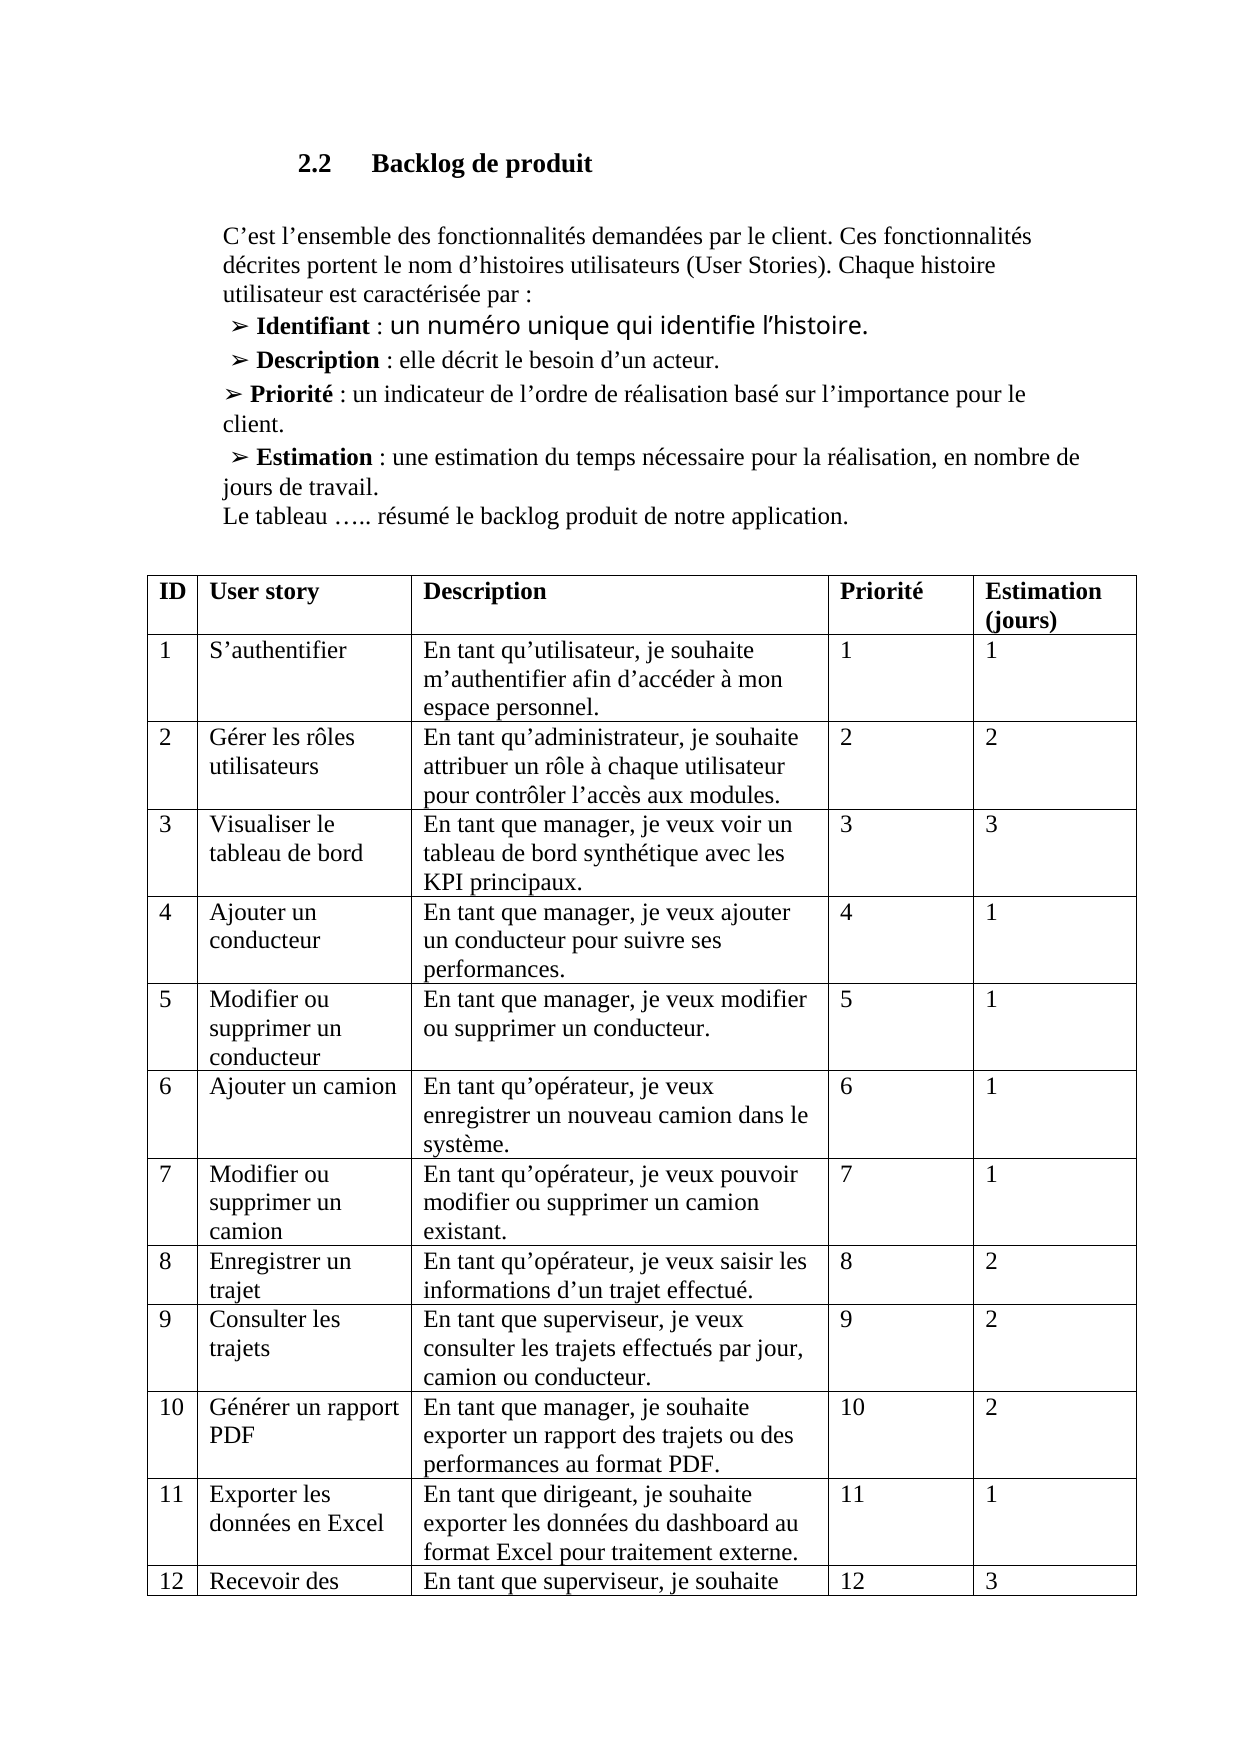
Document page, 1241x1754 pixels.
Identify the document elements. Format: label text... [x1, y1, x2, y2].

table_cell 1 [974, 897, 1136, 983]
table_cell 9 [148, 1305, 197, 1391]
table_cell 8 [829, 1246, 973, 1303]
table_cell En tant que manager, je souhaite exporter un rapport des trajets ou des performances au format PDF. [412, 1392, 828, 1478]
table_cell 7 [829, 1159, 973, 1245]
table_cell 1 [974, 1479, 1136, 1565]
table_cell 12 [148, 1566, 197, 1595]
table_cell 1 [974, 635, 1136, 721]
table_cell Ajouter un camion [198, 1071, 411, 1158]
list C’est l’ensemble des fonctionnalités demandées par le client. Ces fonctionnalités décrites portent le nom d’histoires utilisateurs (User Stories). Chaque histoire utilisateur est caractérisée par : [223, 221, 1093, 307]
table_cell 2 [974, 1246, 1136, 1303]
list ➢ Estimation : une estimation du temps nécessaire pour la réalisation, en nombre de jours de travail. [223, 438, 1093, 501]
table_cell En tant qu’utilisateur, je souhaite m’authentifier afin d’accéder à mon espace personnel. [412, 635, 828, 721]
table_cell 2 [974, 722, 1136, 808]
table_header ID [148, 576, 197, 634]
table_cell 11 [148, 1479, 197, 1565]
table_cell En tant que dirigeant, je souhaite exporter les données du dashboard au format Excel pour traitement externe. [412, 1479, 828, 1565]
table_cell 7 [148, 1159, 197, 1245]
table_cell 6 [148, 1071, 197, 1158]
table_cell 9 [829, 1305, 973, 1391]
table_cell En tant qu’administrateur, je souhaite attribuer un rôle à chaque utilisateur pour contrôler l’accès aux modules. [412, 722, 828, 808]
table_cell 3 [974, 1566, 1136, 1595]
table_cell Consulter les trajets [198, 1305, 411, 1391]
table_cell 2 [148, 722, 197, 808]
table_cell 1 [829, 635, 973, 721]
table_cell En tant que manager, je veux voir un tableau de bord synthétique avec les KPI principaux. [412, 810, 828, 896]
list Le tableau ….. résumé le backlog produit de notre application. [223, 501, 1093, 530]
table_cell Exporter les données en Excel [198, 1479, 411, 1565]
table_cell 1 [974, 1071, 1136, 1158]
table_cell 11 [829, 1479, 973, 1565]
table_cell 8 [148, 1246, 197, 1303]
table_cell Enregistrer un trajet [198, 1246, 411, 1303]
table_cell 12 [829, 1566, 973, 1595]
table_cell 5 [829, 984, 973, 1070]
table_cell En tant que superviseur, je souhaite [412, 1566, 828, 1595]
list Backlog de produit [298, 148, 1093, 179]
table_cell 3 [148, 810, 197, 896]
table_cell 1 [974, 1159, 1136, 1245]
table_cell 3 [829, 810, 973, 896]
table_cell 1 [148, 635, 197, 721]
table_cell Recevoir des [198, 1566, 411, 1595]
list ➢ Description : elle décrit le besoin d’un acteur. [223, 341, 1093, 376]
table_cell En tant que superviseur, je veux consulter les trajets effectués par jour, camion ou conducteur. [412, 1305, 828, 1391]
table_cell 2 [974, 1392, 1136, 1478]
table_cell En tant qu’opérateur, je veux pouvoir modifier ou supprimer un camion existant. [412, 1159, 828, 1245]
table_cell 1 [974, 984, 1136, 1070]
list ➢ Priorité : un indicateur de l’ordre de réalisation basé sur l’importance pour le client. [223, 376, 1093, 438]
table_cell En tant qu’opérateur, je veux enregistrer un nouveau camion dans le système. [412, 1071, 828, 1158]
table_cell 5 [148, 984, 197, 1070]
table_cell Visualiser le tableau de bord [198, 810, 411, 896]
table_cell 4 [148, 897, 197, 983]
table_cell En tant qu’opérateur, je veux saisir les informations d’un trajet effectué. [412, 1246, 828, 1303]
table_header User story [198, 576, 411, 634]
table_cell 2 [829, 722, 973, 808]
table_header Estimation (jours) [974, 576, 1136, 634]
table_cell En tant que manager, je veux ajouter un conducteur pour suivre ses performances. [412, 897, 828, 983]
table_cell 6 [829, 1071, 973, 1158]
table_cell 4 [829, 897, 973, 983]
table_cell Gérer les rôles utilisateurs [198, 722, 411, 808]
table_cell 10 [829, 1392, 973, 1478]
table_cell Générer un rapport PDF [198, 1392, 411, 1478]
table_cell S’authentifier [198, 635, 411, 721]
table_cell 10 [148, 1392, 197, 1478]
table_header Description [412, 576, 828, 634]
table_cell Ajouter un conducteur [198, 897, 411, 983]
table_cell Modifier ou supprimer un conducteur [198, 984, 411, 1070]
table_cell 2 [974, 1305, 1136, 1391]
table_header Priorité [829, 576, 973, 634]
list ➢ Identifiant : un numéro unique qui identifie l’histoire. [223, 307, 1093, 341]
table_cell Modifier ou supprimer un camion [198, 1159, 411, 1245]
table_cell 3 [974, 810, 1136, 896]
table_cell En tant que manager, je veux modifier ou supprimer un conducteur. [412, 984, 828, 1070]
